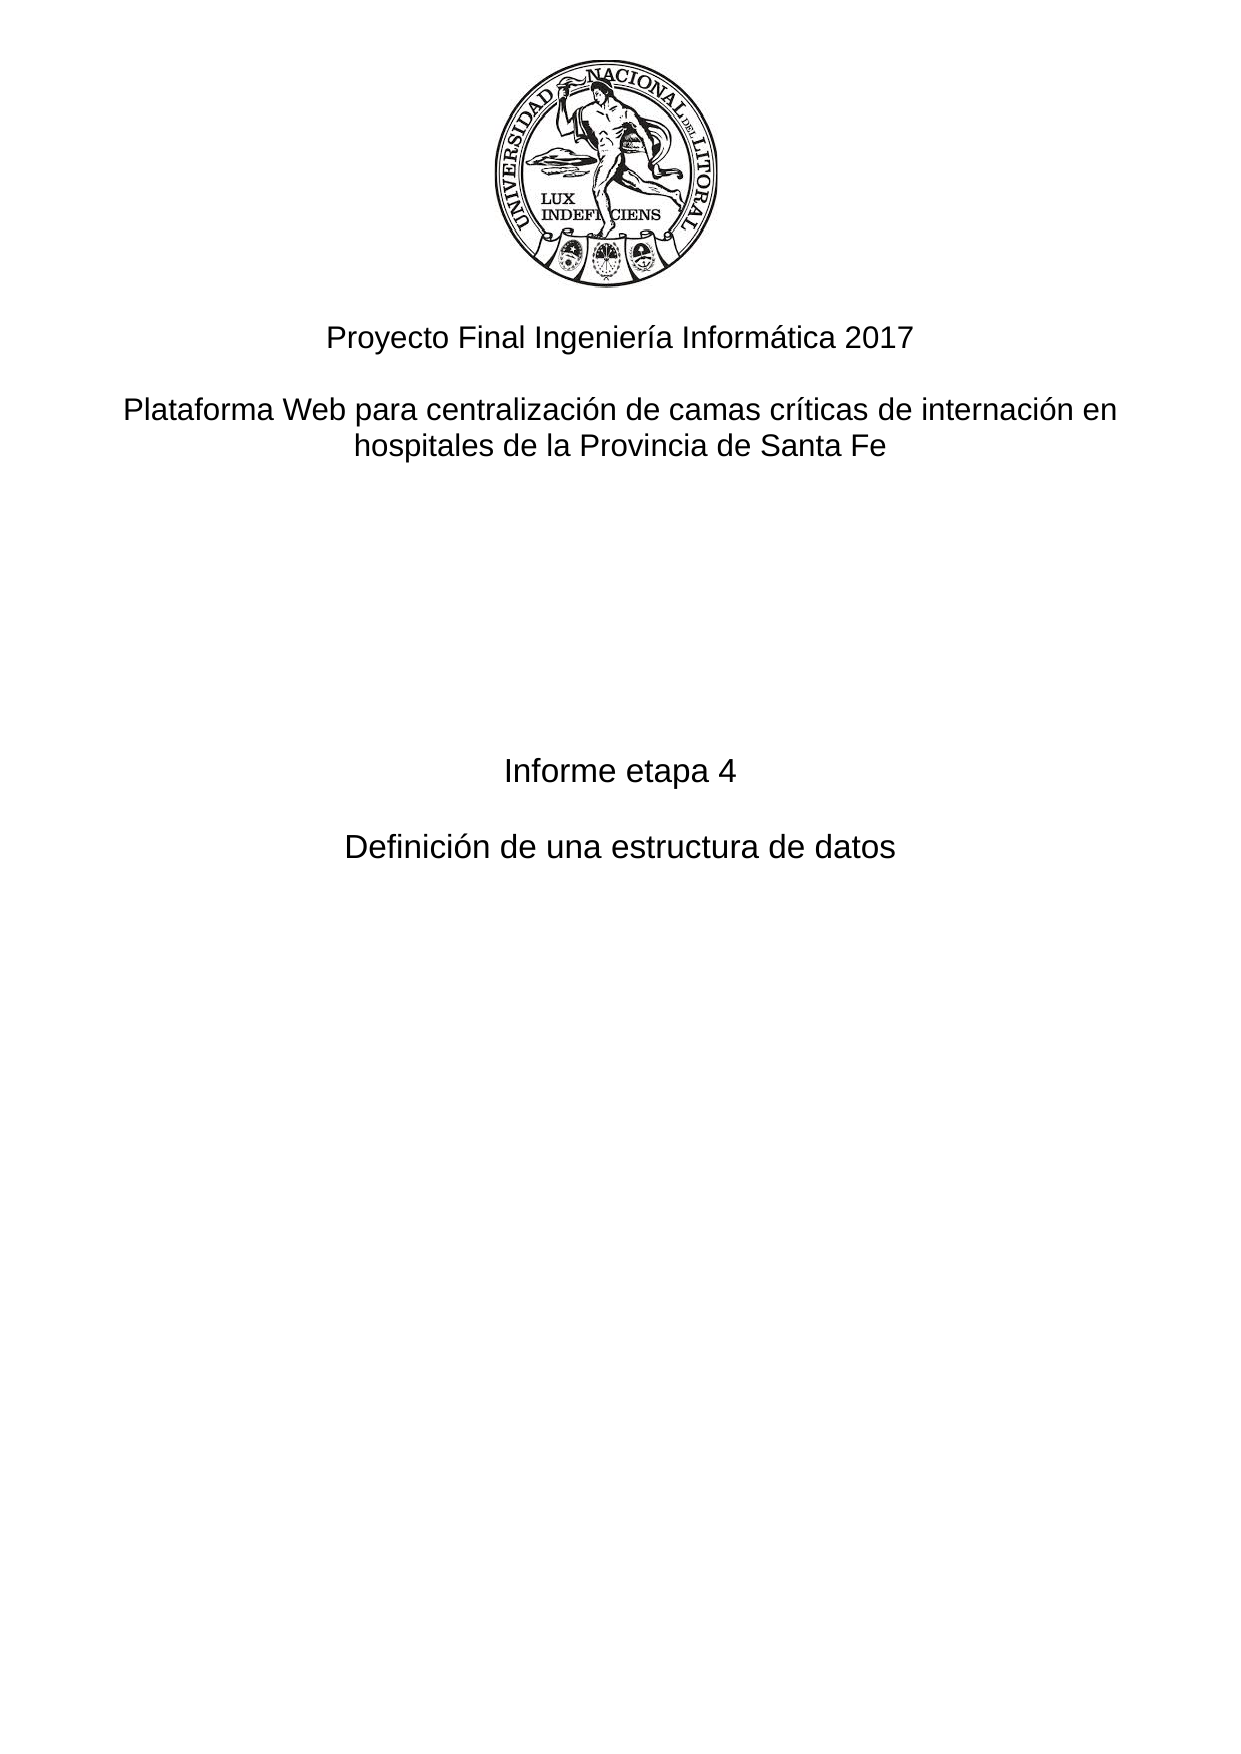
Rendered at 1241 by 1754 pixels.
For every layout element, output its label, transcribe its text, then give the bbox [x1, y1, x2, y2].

text Informe etapa 4 [118, 751, 1122, 789]
text Definición de una estructura de datos [118, 827, 1122, 866]
text Plataforma Web para centralización de camas críticas de internación en hospitales de la Provincia de Santa Fe [118, 391, 1122, 463]
text Proyecto Final Ingeniería Informática 2017 [118, 319, 1122, 355]
picture [494, 60, 718, 288]
